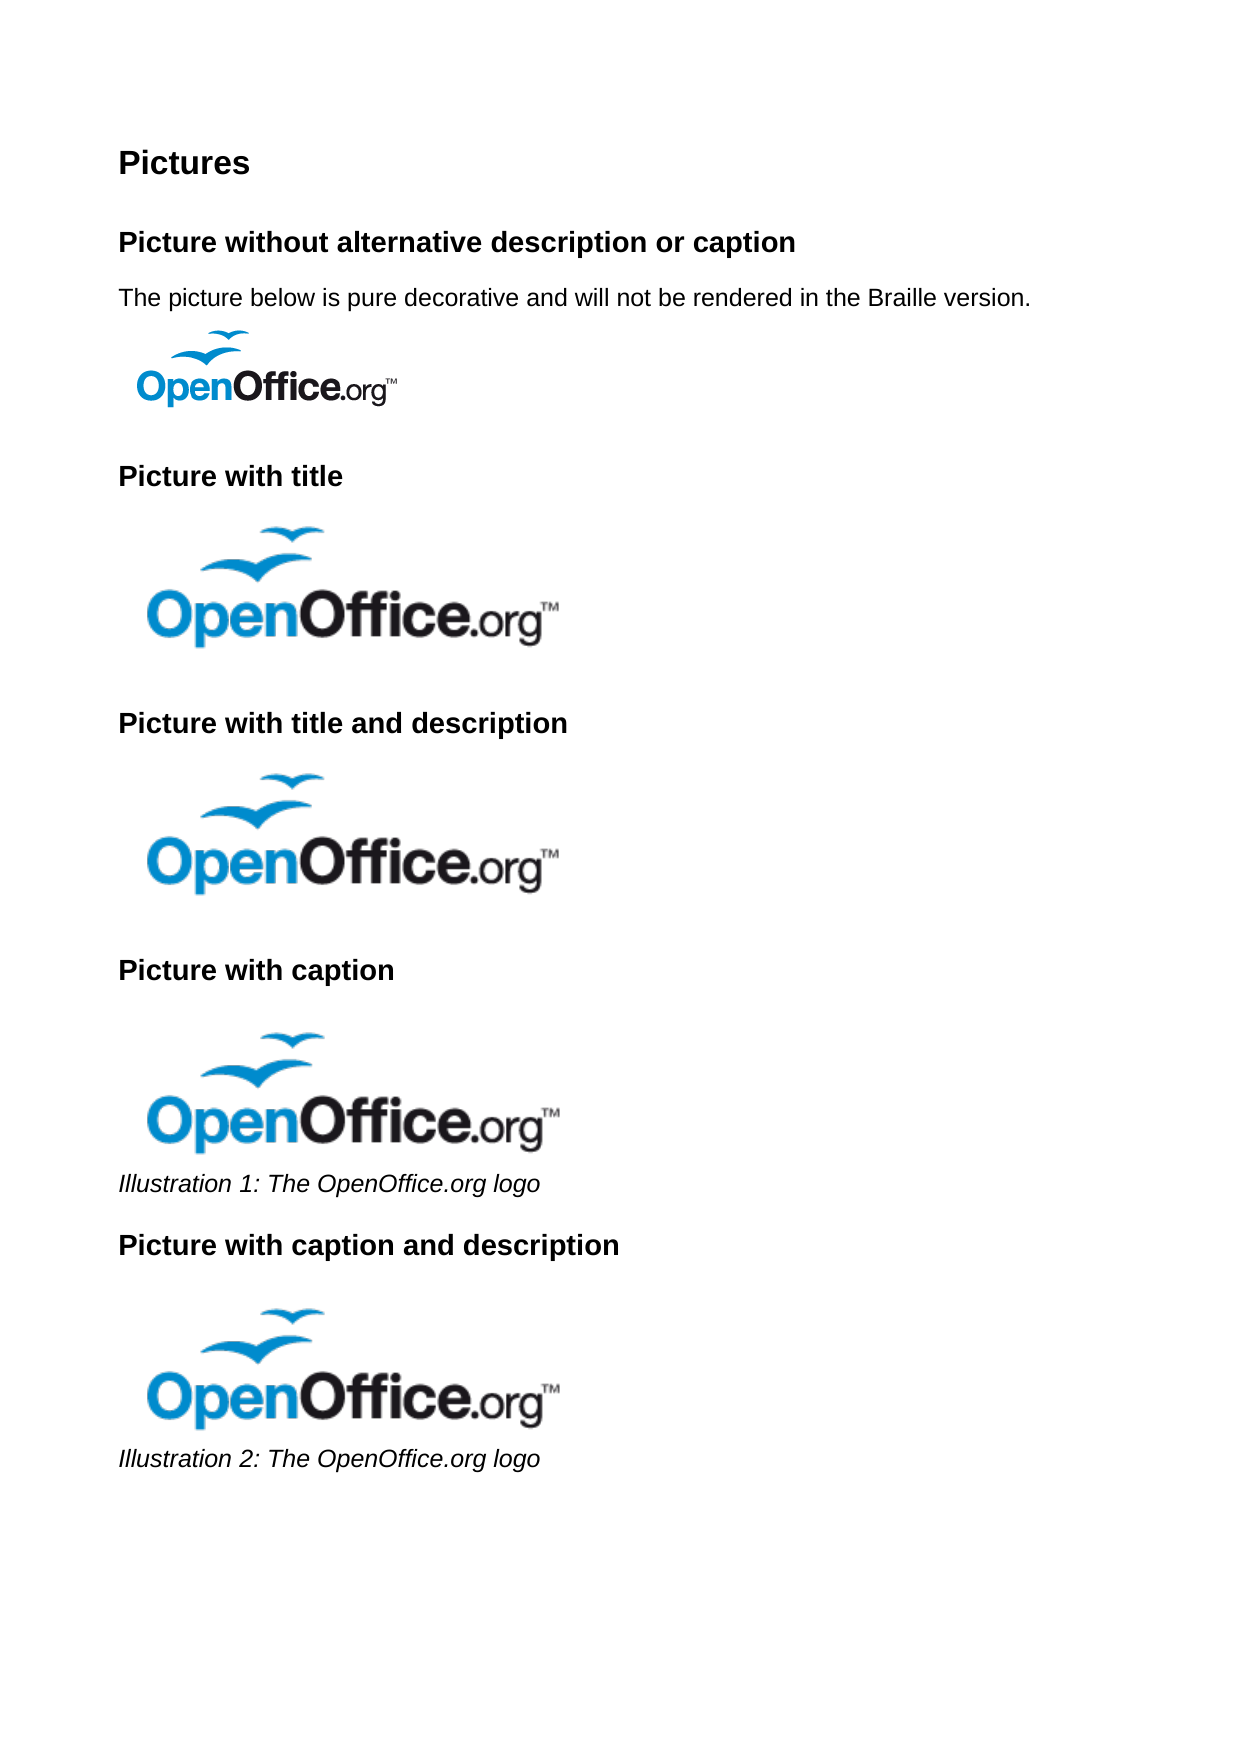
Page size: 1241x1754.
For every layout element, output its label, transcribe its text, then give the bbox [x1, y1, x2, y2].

text The picture below is pure decorative and will not be rendered in the Braille version. [118, 283, 1122, 311]
subtitle Picture with caption [118, 953, 1122, 986]
picture [118, 763, 587, 910]
text Illustration 2: The OpenOffice.org logo [118, 1445, 587, 1473]
subtitle Pictures [118, 143, 1122, 182]
subtitle Picture with caption and description [118, 1228, 1122, 1262]
picture [118, 323, 414, 416]
subtitle Picture with title [118, 459, 1122, 493]
subtitle Picture with title and description [118, 706, 1122, 739]
picture [118, 1022, 588, 1169]
picture [118, 1298, 588, 1445]
subtitle Picture without alternative description or caption [118, 225, 1122, 258]
text Illustration 1: The OpenOffice.org logo [118, 1169, 587, 1197]
picture [118, 516, 587, 663]
